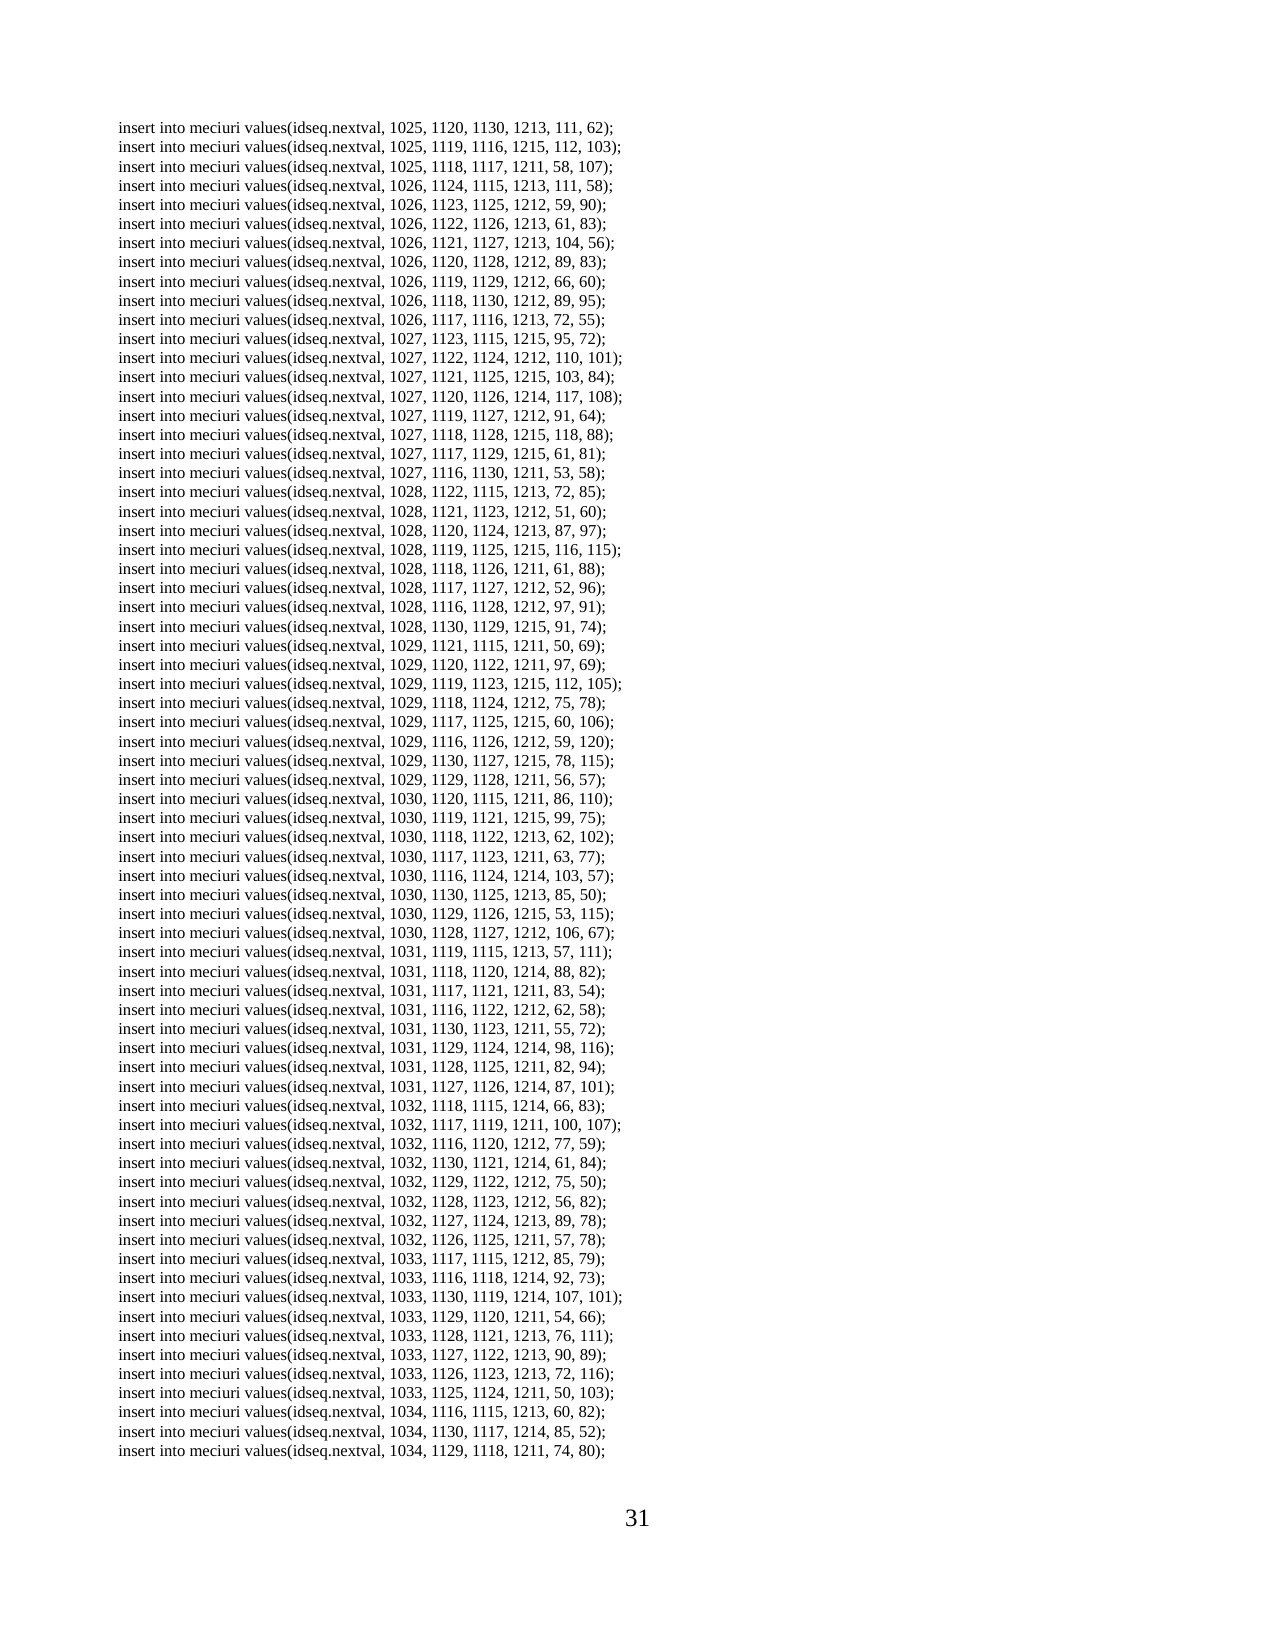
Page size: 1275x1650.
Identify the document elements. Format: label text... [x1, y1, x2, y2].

text insert into meciuri values(idseq.nextval, 1031, 1128, 1125, 1211, 82, 94); [118, 1057, 1157, 1076]
text insert into meciuri values(idseq.nextval, 1031, 1130, 1123, 1211, 55, 72); [118, 1019, 1157, 1038]
text insert into meciuri values(idseq.nextval, 1026, 1118, 1130, 1212, 89, 95); [118, 291, 1157, 310]
text insert into meciuri values(idseq.nextval, 1029, 1129, 1128, 1211, 56, 57); [118, 770, 1157, 789]
text insert into meciuri values(idseq.nextval, 1033, 1128, 1121, 1213, 76, 111); [118, 1326, 1157, 1345]
text insert into meciuri values(idseq.nextval, 1031, 1119, 1115, 1213, 57, 111); [118, 942, 1157, 961]
text insert into meciuri values(idseq.nextval, 1028, 1116, 1128, 1212, 97, 91); [118, 597, 1157, 616]
text insert into meciuri values(idseq.nextval, 1030, 1117, 1123, 1211, 63, 77); [118, 846, 1157, 866]
text insert into meciuri values(idseq.nextval, 1028, 1130, 1129, 1215, 91, 74); [118, 616, 1157, 636]
text insert into meciuri values(idseq.nextval, 1027, 1116, 1130, 1211, 53, 58); [118, 463, 1157, 482]
text insert into meciuri values(idseq.nextval, 1028, 1118, 1126, 1211, 61, 88); [118, 559, 1157, 578]
text insert into meciuri values(idseq.nextval, 1028, 1121, 1123, 1212, 51, 60); [118, 501, 1157, 521]
text insert into meciuri values(idseq.nextval, 1025, 1120, 1130, 1213, 111, 62); [118, 118, 1157, 137]
text insert into meciuri values(idseq.nextval, 1026, 1119, 1129, 1212, 66, 60); [118, 271, 1157, 291]
text insert into meciuri values(idseq.nextval, 1030, 1120, 1115, 1211, 86, 110); [118, 789, 1157, 808]
text insert into meciuri values(idseq.nextval, 1029, 1120, 1122, 1211, 97, 69); [118, 655, 1157, 674]
text insert into meciuri values(idseq.nextval, 1030, 1116, 1124, 1214, 103, 57); [118, 866, 1157, 885]
text insert into meciuri values(idseq.nextval, 1033, 1127, 1122, 1213, 90, 89); [118, 1345, 1157, 1364]
text insert into meciuri values(idseq.nextval, 1026, 1121, 1127, 1213, 104, 56); [118, 233, 1157, 252]
text insert into meciuri values(idseq.nextval, 1028, 1117, 1127, 1212, 52, 96); [118, 578, 1157, 597]
text insert into meciuri values(idseq.nextval, 1028, 1120, 1124, 1213, 87, 97); [118, 521, 1157, 540]
text insert into meciuri values(idseq.nextval, 1027, 1118, 1128, 1215, 118, 88); [118, 425, 1157, 444]
text insert into meciuri values(idseq.nextval, 1033, 1129, 1120, 1211, 54, 66); [118, 1306, 1157, 1326]
text insert into meciuri values(idseq.nextval, 1030, 1118, 1122, 1213, 62, 102); [118, 827, 1157, 846]
text insert into meciuri values(idseq.nextval, 1033, 1125, 1124, 1211, 50, 103); [118, 1383, 1157, 1402]
text insert into meciuri values(idseq.nextval, 1029, 1130, 1127, 1215, 78, 115); [118, 751, 1157, 770]
text insert into meciuri values(idseq.nextval, 1031, 1127, 1126, 1214, 87, 101); [118, 1076, 1157, 1096]
text insert into meciuri values(idseq.nextval, 1027, 1121, 1125, 1215, 103, 84); [118, 367, 1157, 386]
text insert into meciuri values(idseq.nextval, 1031, 1129, 1124, 1214, 98, 116); [118, 1038, 1157, 1057]
text insert into meciuri values(idseq.nextval, 1025, 1119, 1116, 1215, 112, 103); [118, 137, 1157, 156]
text insert into meciuri values(idseq.nextval, 1031, 1117, 1121, 1211, 83, 54); [118, 981, 1157, 1000]
text insert into meciuri values(idseq.nextval, 1031, 1118, 1120, 1214, 88, 82); [118, 961, 1157, 981]
text insert into meciuri values(idseq.nextval, 1027, 1119, 1127, 1212, 91, 64); [118, 406, 1157, 425]
text insert into meciuri values(idseq.nextval, 1029, 1116, 1126, 1212, 59, 120); [118, 731, 1157, 751]
text insert into meciuri values(idseq.nextval, 1033, 1117, 1115, 1212, 85, 79); [118, 1249, 1157, 1268]
text insert into meciuri values(idseq.nextval, 1032, 1127, 1124, 1213, 89, 78); [118, 1211, 1157, 1230]
text insert into meciuri values(idseq.nextval, 1032, 1116, 1120, 1212, 77, 59); [118, 1134, 1157, 1153]
text insert into meciuri values(idseq.nextval, 1033, 1130, 1119, 1214, 107, 101); [118, 1287, 1157, 1306]
text insert into meciuri values(idseq.nextval, 1033, 1116, 1118, 1214, 92, 73); [118, 1268, 1157, 1287]
text insert into meciuri values(idseq.nextval, 1029, 1118, 1124, 1212, 75, 78); [118, 693, 1157, 712]
text insert into meciuri values(idseq.nextval, 1030, 1119, 1121, 1215, 99, 75); [118, 808, 1157, 827]
text insert into meciuri values(idseq.nextval, 1032, 1129, 1122, 1212, 75, 50); [118, 1172, 1157, 1191]
text insert into meciuri values(idseq.nextval, 1032, 1126, 1125, 1211, 57, 78); [118, 1230, 1157, 1249]
text insert into meciuri values(idseq.nextval, 1032, 1130, 1121, 1214, 61, 84); [118, 1153, 1157, 1172]
text insert into meciuri values(idseq.nextval, 1026, 1124, 1115, 1213, 111, 58); [118, 176, 1157, 195]
text insert into meciuri values(idseq.nextval, 1026, 1120, 1128, 1212, 89, 83); [118, 252, 1157, 271]
text insert into meciuri values(idseq.nextval, 1027, 1122, 1124, 1212, 110, 101); [118, 348, 1157, 367]
text insert into meciuri values(idseq.nextval, 1032, 1128, 1123, 1212, 56, 82); [118, 1191, 1157, 1211]
text insert into meciuri values(idseq.nextval, 1028, 1122, 1115, 1213, 72, 85); [118, 482, 1157, 501]
text insert into meciuri values(idseq.nextval, 1027, 1123, 1115, 1215, 95, 72); [118, 329, 1157, 348]
text insert into meciuri values(idseq.nextval, 1034, 1116, 1115, 1213, 60, 82); [118, 1402, 1157, 1421]
text insert into meciuri values(idseq.nextval, 1033, 1126, 1123, 1213, 72, 116); [118, 1364, 1157, 1383]
text insert into meciuri values(idseq.nextval, 1027, 1120, 1126, 1214, 117, 108); [118, 386, 1157, 406]
text insert into meciuri values(idseq.nextval, 1030, 1128, 1127, 1212, 106, 67); [118, 923, 1157, 942]
text insert into meciuri values(idseq.nextval, 1030, 1130, 1125, 1213, 85, 50); [118, 885, 1157, 904]
text insert into meciuri values(idseq.nextval, 1030, 1129, 1126, 1215, 53, 115); [118, 904, 1157, 923]
text insert into meciuri values(idseq.nextval, 1025, 1118, 1117, 1211, 58, 107); [118, 156, 1157, 176]
text insert into meciuri values(idseq.nextval, 1029, 1119, 1123, 1215, 112, 105); [118, 674, 1157, 693]
text insert into meciuri values(idseq.nextval, 1027, 1117, 1129, 1215, 61, 81); [118, 444, 1157, 463]
text insert into meciuri values(idseq.nextval, 1032, 1117, 1119, 1211, 100, 107); [118, 1115, 1157, 1134]
text insert into meciuri values(idseq.nextval, 1029, 1117, 1125, 1215, 60, 106); [118, 712, 1157, 731]
text insert into meciuri values(idseq.nextval, 1026, 1122, 1126, 1213, 61, 83); [118, 214, 1157, 233]
text insert into meciuri values(idseq.nextval, 1034, 1130, 1117, 1214, 85, 52); [118, 1421, 1157, 1441]
text insert into meciuri values(idseq.nextval, 1028, 1119, 1125, 1215, 116, 115); [118, 540, 1157, 559]
text insert into meciuri values(idseq.nextval, 1026, 1123, 1125, 1212, 59, 90); [118, 195, 1157, 214]
text insert into meciuri values(idseq.nextval, 1029, 1121, 1115, 1211, 50, 69); [118, 636, 1157, 655]
text insert into meciuri values(idseq.nextval, 1026, 1117, 1116, 1213, 72, 55); [118, 310, 1157, 329]
text insert into meciuri values(idseq.nextval, 1032, 1118, 1115, 1214, 66, 83); [118, 1096, 1157, 1115]
text insert into meciuri values(idseq.nextval, 1031, 1116, 1122, 1212, 62, 58); [118, 1000, 1157, 1019]
text insert into meciuri values(idseq.nextval, 1034, 1129, 1118, 1211, 74, 80); [118, 1441, 1157, 1460]
